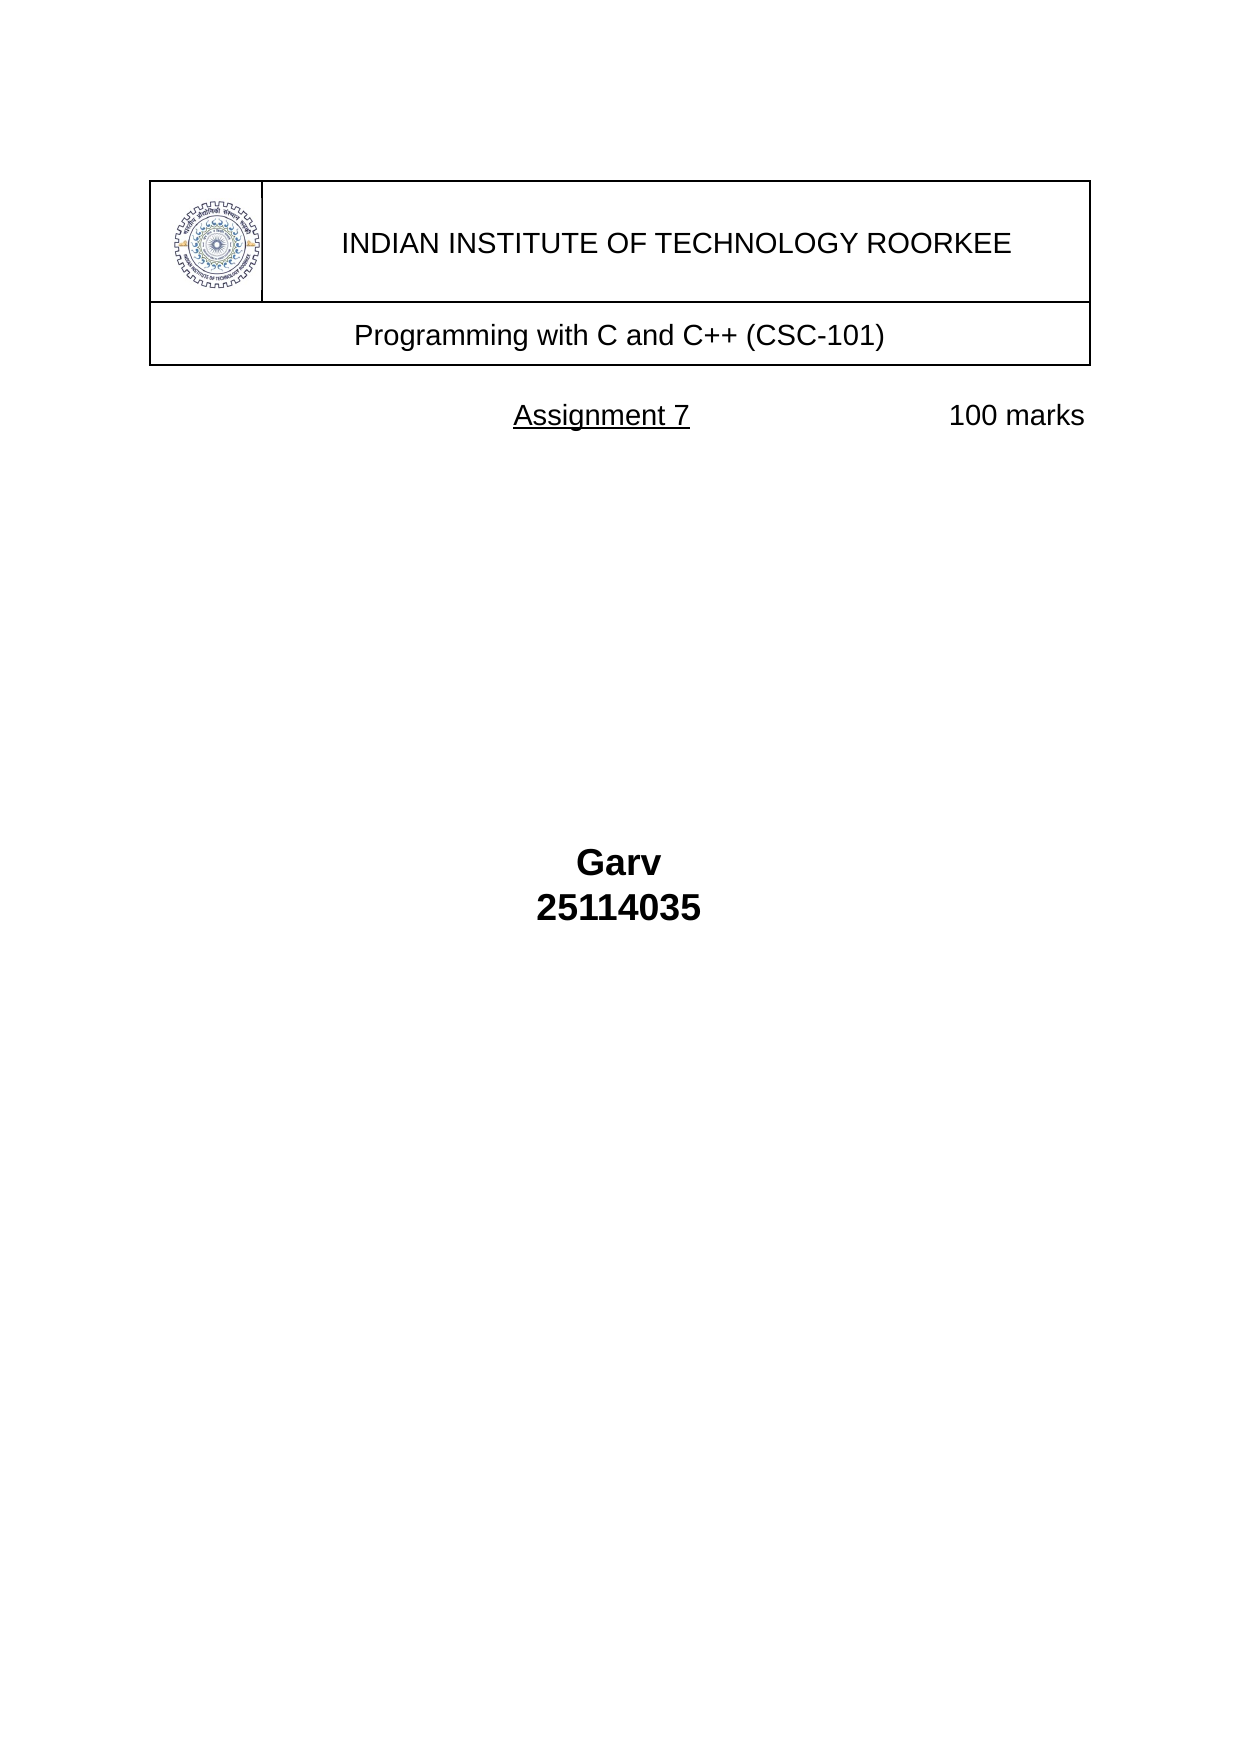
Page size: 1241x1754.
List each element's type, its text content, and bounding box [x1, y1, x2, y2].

text Garv [148, 840, 1089, 883]
table_cell Programming with C and C++ (CSC-101) [151, 303, 1089, 364]
table_header INDIAN INSTITUTE OF TECHNOLOGY ROORKEE [263, 182, 1089, 301]
text 25114035 [148, 886, 1089, 929]
text Assignment 7 100 marks [150, 398, 1085, 432]
table_header [151, 182, 261, 301]
picture [172, 198, 262, 290]
